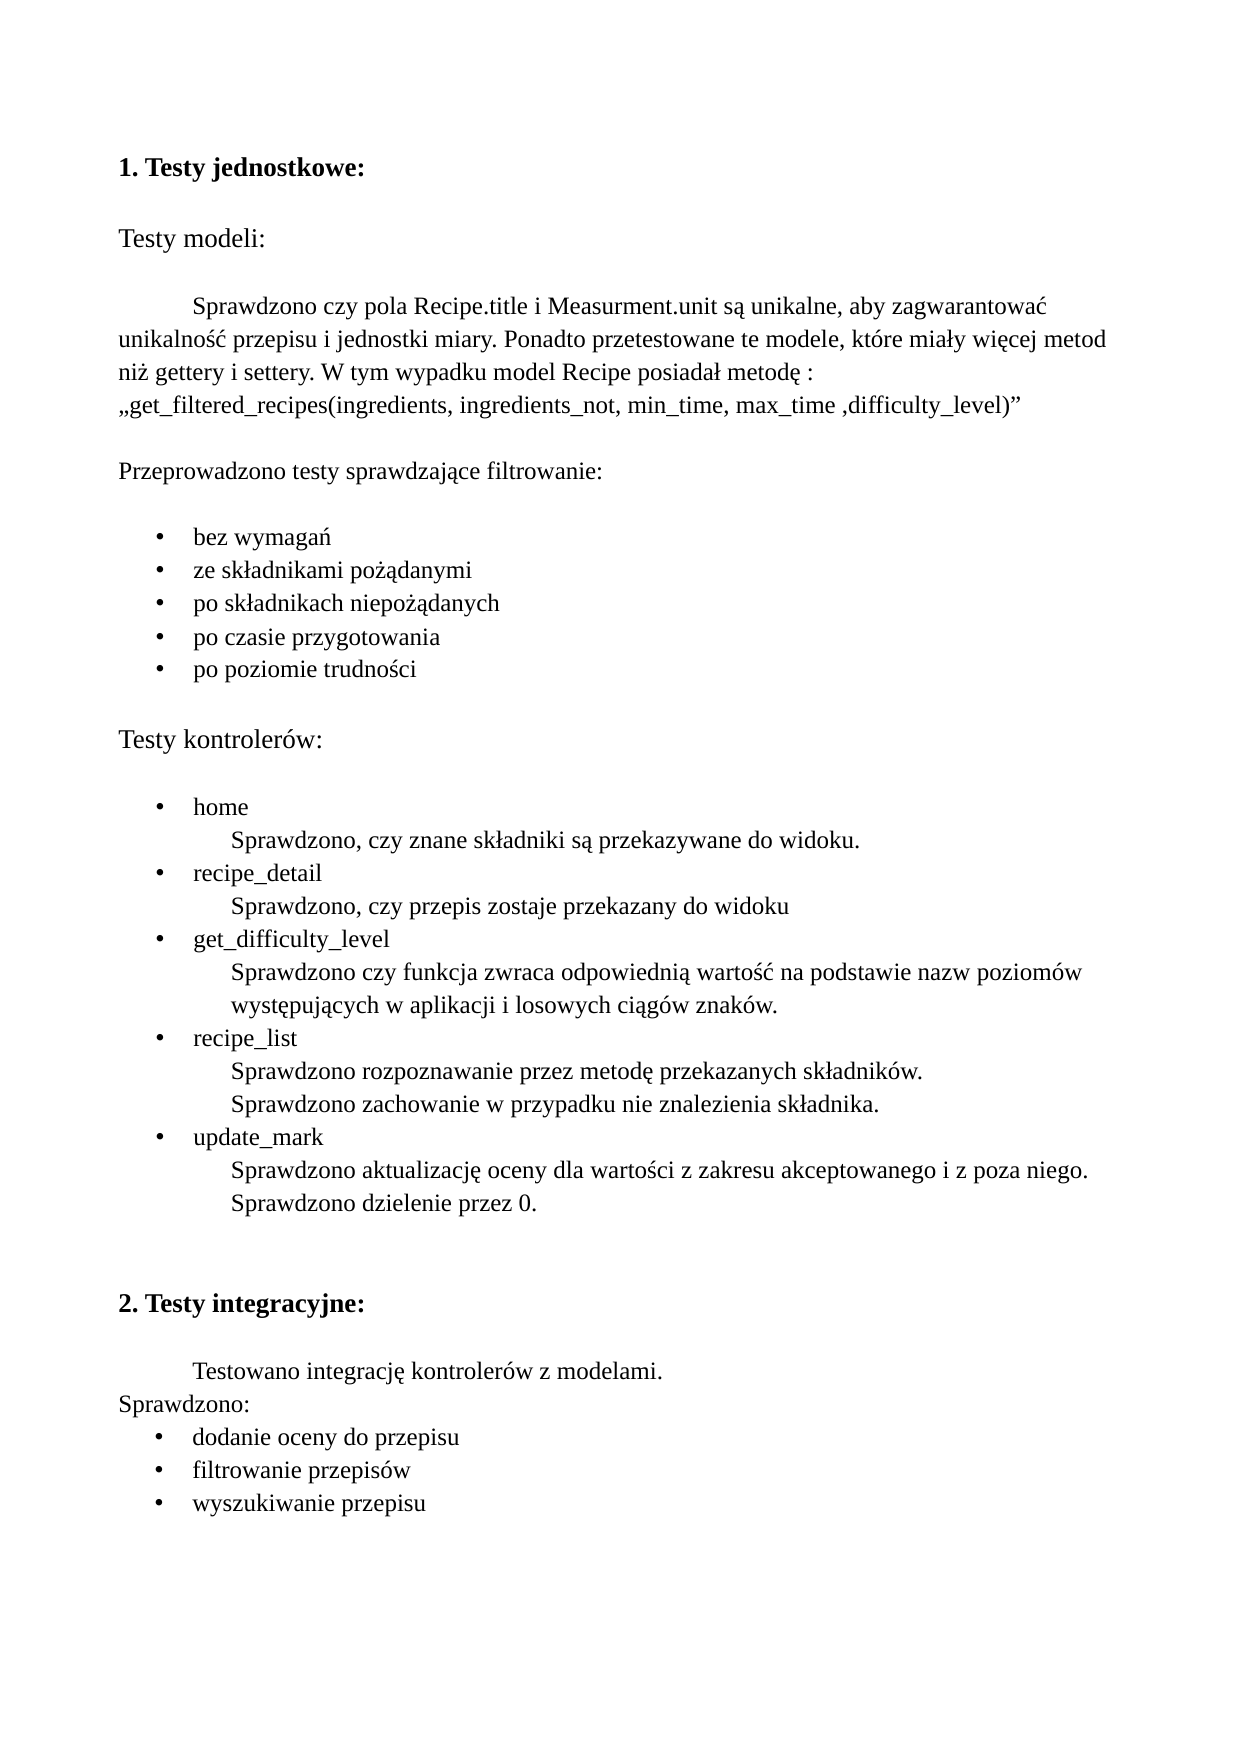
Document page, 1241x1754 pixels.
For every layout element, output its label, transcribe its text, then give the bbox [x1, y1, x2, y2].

text Sprawdzono czy pola Recipe.title i Measurment.unit są unikalne, aby zagwarantować unikalność przepisu i jednostki miary. Ponadto przetestowane te modele, które miały więcej metod niż gettery i settery. W tym wypadku model Recipe posiadał metodę : [118, 291, 1122, 386]
list home [156, 792, 1122, 821]
list Sprawdzono, czy przepis zostaje przekazany do widoku [193, 891, 1122, 920]
list Sprawdzono dzielenie przez 0. [193, 1188, 1122, 1217]
list po składnikach niepożądanych [156, 588, 1122, 617]
text Testy kontrolerów: [118, 723, 1122, 754]
list Sprawdzono aktualizację oceny dla wartości z zakresu akceptowanego i z poza niego. [193, 1155, 1122, 1184]
text 1. Testy jednostkowe: [118, 151, 1122, 182]
text 2. Testy integracyjne: [118, 1287, 1122, 1318]
text Testowano integrację kontrolerów z modelami. [118, 1356, 1122, 1385]
list bez wymagań [156, 522, 1122, 551]
list recipe_detail [156, 858, 1122, 887]
list wyszukiwanie przepisu [154, 1488, 1122, 1517]
list dodanie oceny do przepisu [154, 1422, 1122, 1451]
list po czasie przygotowania [156, 622, 1122, 650]
list Sprawdzono, czy znane składniki są przekazywane do widoku. [193, 825, 1122, 854]
list Sprawdzono rozpoznawanie przez metodę przekazanych składników. [193, 1056, 1122, 1085]
text Przeprowadzono testy sprawdzające filtrowanie: [118, 456, 1122, 485]
list po poziomie trudności [156, 654, 1122, 683]
list filtrowanie przepisów [154, 1455, 1122, 1484]
list Sprawdzono zachowanie w przypadku nie znalezienia składnika. [193, 1089, 1122, 1118]
list recipe_list [156, 1023, 1122, 1052]
list update_mark [156, 1122, 1122, 1151]
text Sprawdzono: [118, 1389, 1122, 1418]
list get_difficulty_level [156, 924, 1122, 953]
list ze składnikami pożądanymi [156, 556, 1122, 584]
text „get_filtered_recipes(ingredients, ingredients_not, min_time, max_time ,difficulty_level)” [118, 390, 1122, 419]
list Sprawdzono czy funkcja zwraca odpowiednią wartość na podstawie nazw poziomów występujących w aplikacji i losowych ciągów znaków. [193, 957, 1122, 1019]
text Testy modeli: [118, 223, 1122, 254]
